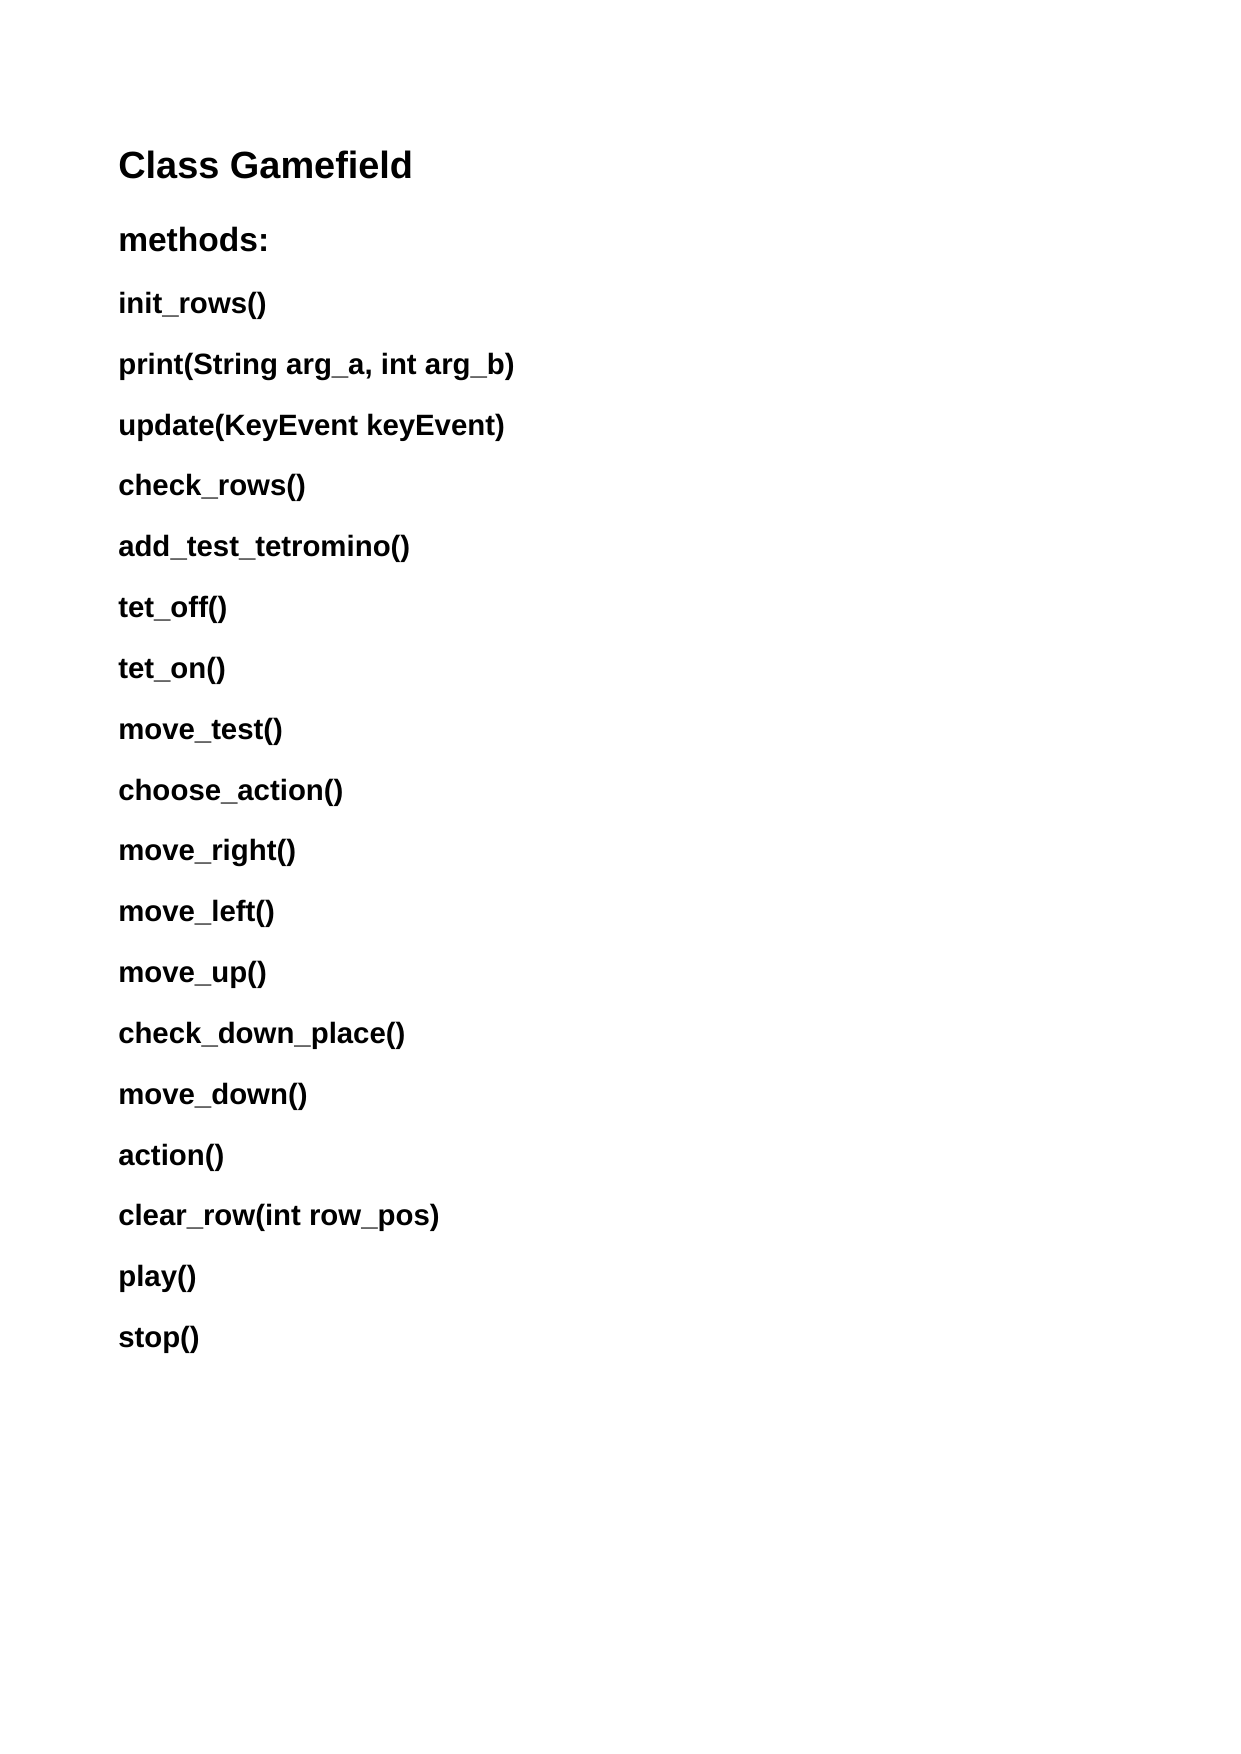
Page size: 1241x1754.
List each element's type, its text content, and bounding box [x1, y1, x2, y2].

subtitle choose_action() [118, 772, 1122, 806]
subtitle move_up() [118, 955, 1122, 989]
subtitle stop() [118, 1320, 1122, 1354]
subtitle Class Gamefield [118, 143, 1122, 187]
subtitle add_test_tetromino() [118, 529, 1122, 563]
subtitle check_rows() [118, 468, 1122, 502]
subtitle clear_row(int row_pos) [118, 1198, 1122, 1232]
subtitle methods: [118, 220, 1122, 259]
subtitle move_left() [118, 894, 1122, 928]
subtitle move_test() [118, 712, 1122, 745]
subtitle print(String arg_a, int arg_b) [118, 347, 1122, 380]
subtitle move_right() [118, 833, 1122, 867]
subtitle check_down_place() [118, 1016, 1122, 1049]
subtitle move_down() [118, 1077, 1122, 1110]
subtitle init_rows() [118, 286, 1122, 319]
subtitle play() [118, 1259, 1122, 1293]
subtitle tet_off() [118, 590, 1122, 624]
subtitle update(KeyEvent keyEvent) [118, 407, 1122, 441]
subtitle tet_on() [118, 651, 1122, 684]
subtitle action() [118, 1137, 1122, 1171]
